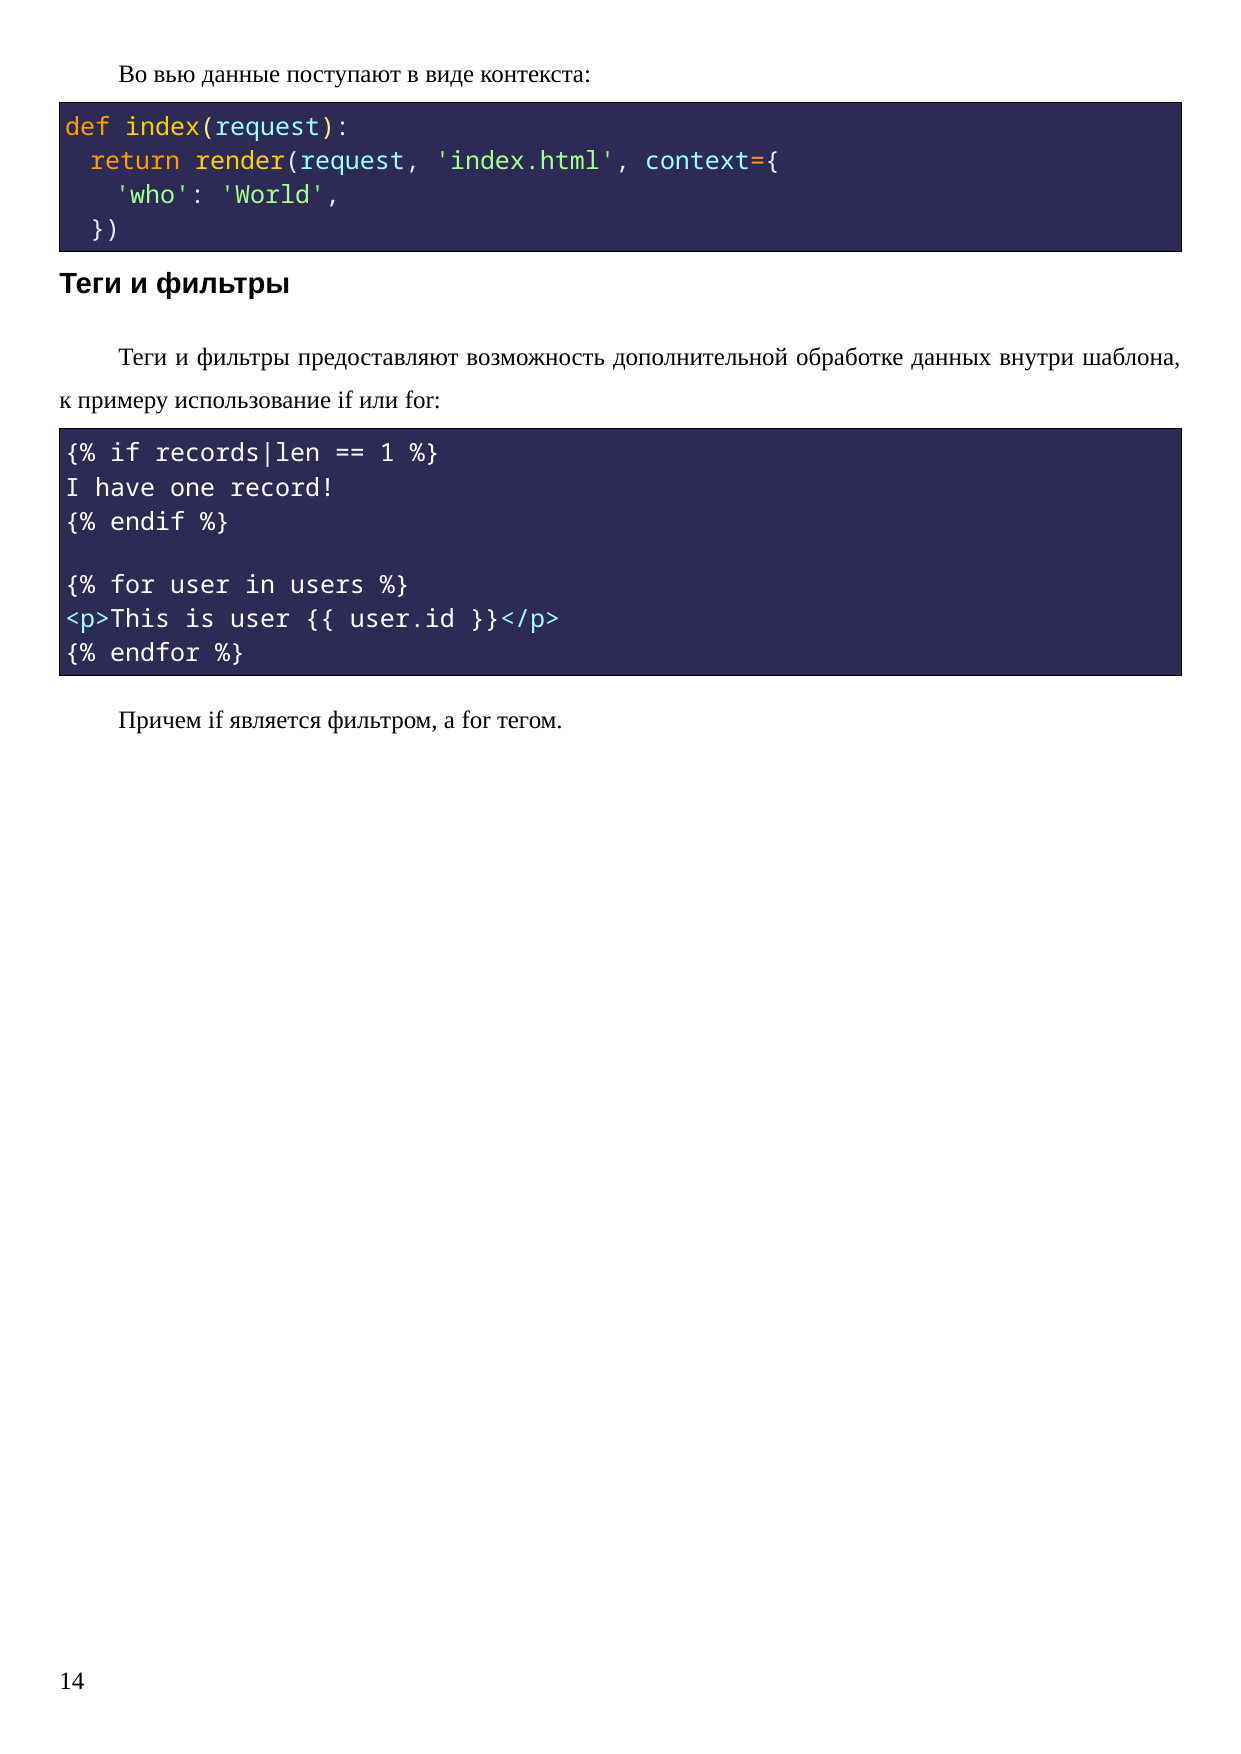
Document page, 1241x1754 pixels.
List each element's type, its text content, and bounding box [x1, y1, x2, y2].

table_header def index(request): return render(request, 'index.html', context={ 'who': 'World', }) [60, 103, 1181, 251]
text Теги и фильтры предоставляют возможность дополнительной обработке данных внутри шаблона, к примеру использование if или for: [59, 342, 1181, 414]
text Во вью данные поступают в виде контекста: [59, 59, 1181, 88]
table_header {% if records|len == 1 %} I have one record! {% endif %} {% for user in users %} <p>This is user {{ user.id }}</p> {% endfor %} [60, 429, 1181, 675]
text Причем if является фильтром, а for тегом. [59, 705, 1181, 734]
subtitle Теги и фильтры [59, 267, 1181, 300]
